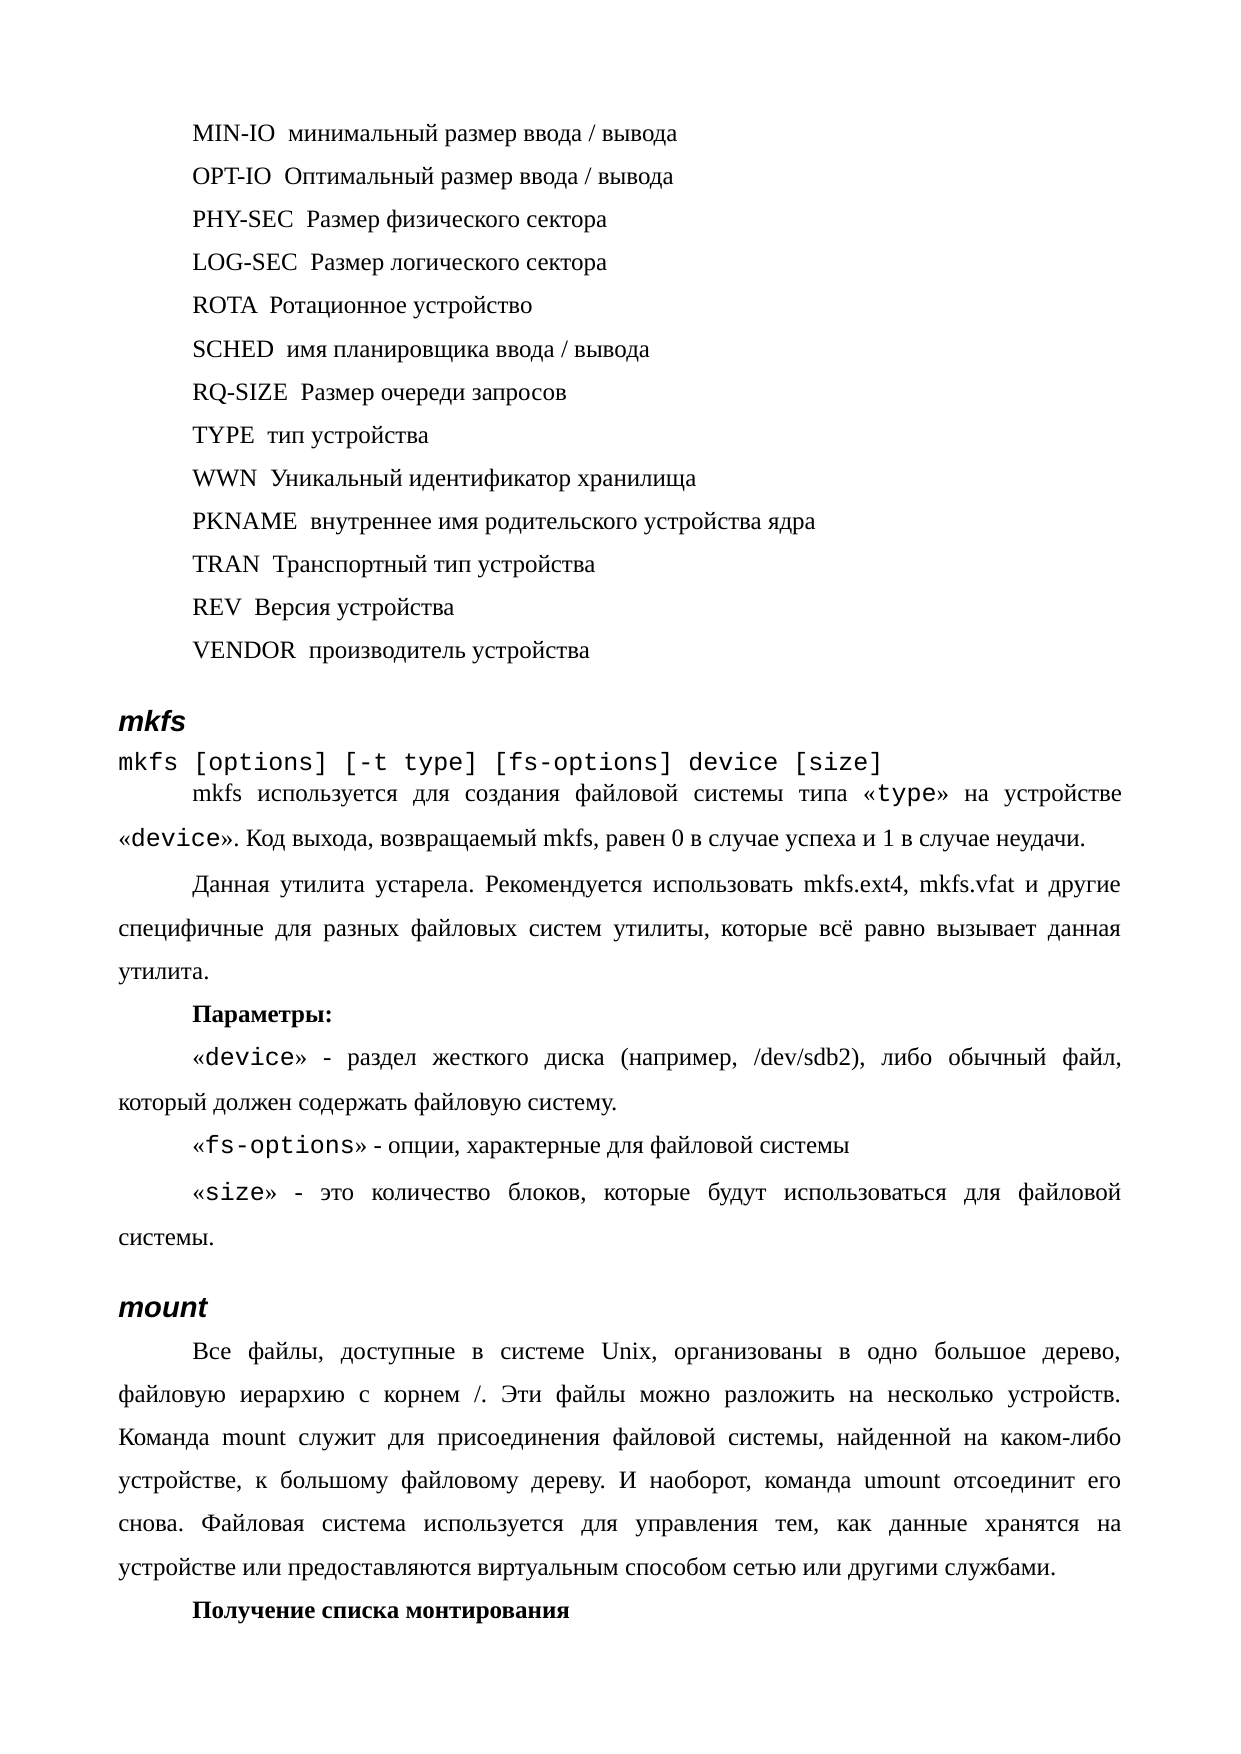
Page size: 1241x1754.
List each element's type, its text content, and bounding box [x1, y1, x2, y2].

text SCHED имя планировщика ввода / вывода [118, 334, 1122, 362]
text «device» - раздел жесткого диска (например, /dev/sdb2), либо обычный файл, который должен содержать файловую систему. [118, 1042, 1122, 1116]
text PHY-SEC Размер физического сектора [118, 204, 1122, 233]
text RQ-SIZE Размер очереди запросов [118, 377, 1122, 406]
text REV Версия устройства [118, 592, 1122, 621]
text «fs-options» - опции, характерные для файловой системы [118, 1130, 1122, 1161]
text Данная утилита устарела. Рекомендуется использовать mkfs.ext4, mkfs.vfat и другие специфичные для разных файловых систем утилиты, которые всё равно вызывает данная утилита. [118, 869, 1122, 984]
text LOG-SEC Размер логического сектора [118, 247, 1122, 276]
text VENDOR производитель устройства [118, 636, 1122, 664]
text TRAN Транспортный тип устройства [118, 549, 1122, 578]
text mkfs [options] [-t type] [fs-options] device [size] [118, 750, 1122, 778]
text Получение списка монтирования [118, 1595, 1122, 1623]
text PKNAME внутреннее имя родительского устройства ядра [118, 506, 1122, 535]
text TYPE тип устройства [118, 420, 1122, 449]
subtitle mount [118, 1290, 1122, 1323]
text mkfs используется для создания файловой системы типа «type» на устройстве «device». Код выхода, возвращаемый mkfs, равен 0 в случае успеха и 1 в случае неудачи. [118, 778, 1122, 854]
text Параметры: [118, 999, 1122, 1028]
text ROTA Ротационное устройство [118, 291, 1122, 319]
text MIN-IO минимальный размер ввода / вывода [118, 118, 1122, 147]
text WWN Уникальный идентификатор хранилища [118, 463, 1122, 492]
text Все файлы, доступные в системе Unix, организованы в одно большое дерево, файловую иерархию с корнем /. Эти файлы можно разложить на несколько устройств. Команда mount служит для присоединения файловой системы, найденной на каком-либо устройстве, к большому файловому дереву. И наоборот, команда umount отсоединит его снова. Файловая система используется для управления тем, как данные хранятся на устройстве или предоставляются виртуальным способом сетью или другими службами. [118, 1336, 1122, 1580]
text OPT-IO Оптимальный размер ввода / вывода [118, 161, 1122, 190]
subtitle mkfs [118, 704, 1122, 737]
text «size» - это количество блоков, которые будут использоваться для файловой системы. [118, 1177, 1122, 1251]
